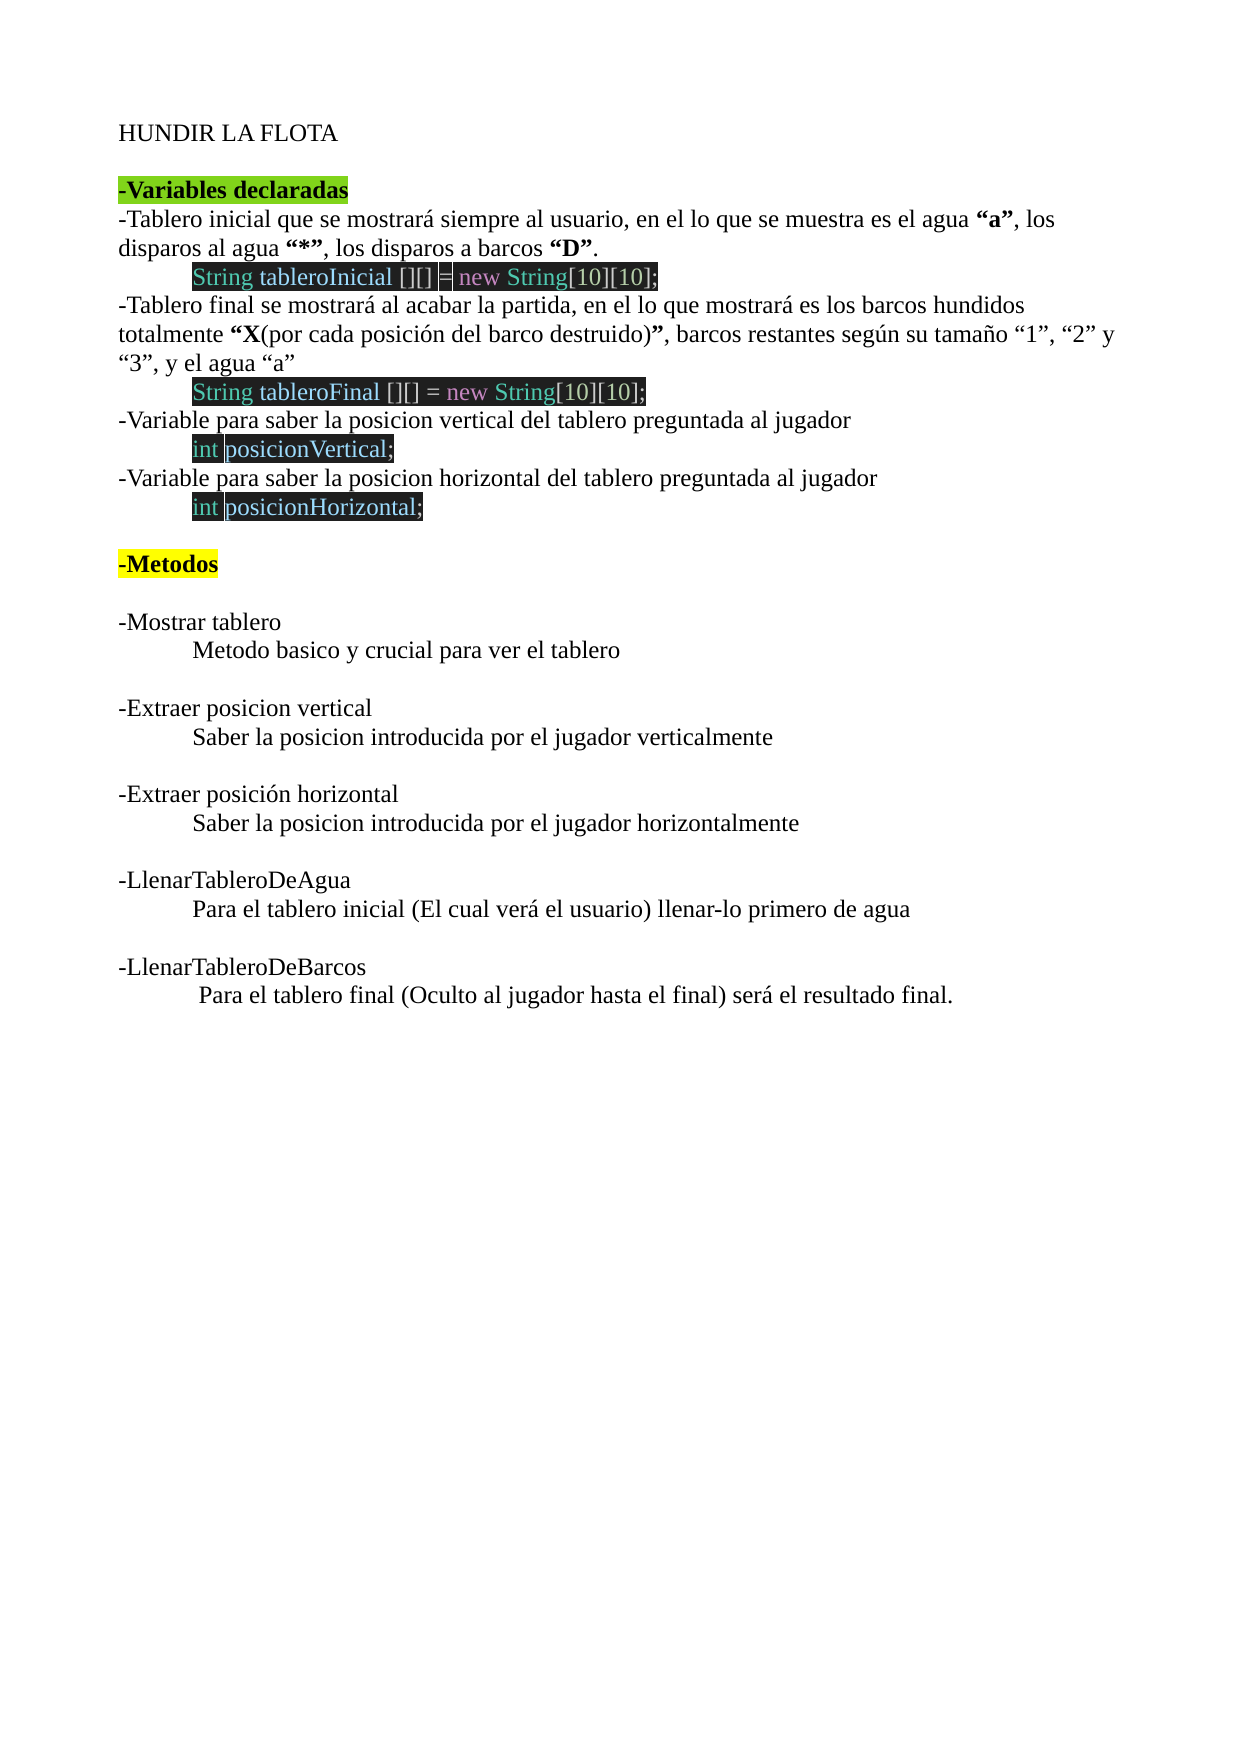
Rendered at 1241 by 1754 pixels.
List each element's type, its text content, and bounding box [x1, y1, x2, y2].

text -Variable para saber la posicion horizontal del tablero preguntada al jugador [118, 463, 1122, 492]
text -LlenarTableroDeBarcos [118, 952, 1122, 981]
text -LlenarTableroDeAgua [118, 866, 1122, 894]
text -Metodos [118, 549, 1122, 578]
text String tableroFinal [][] = new String[10][10]; [118, 377, 1122, 406]
text -Mostrar tablero [118, 607, 1122, 636]
text -Tablero final se mostrará al acabar la partida, en el lo que mostrará es los barcos hundidos totalmente “X(por cada posición del barco destruido)”, barcos restantes según su tamaño “1”, “2” y “3”, y el agua “a” [118, 291, 1122, 377]
text Metodo basico y crucial para ver el tablero [118, 636, 1122, 664]
text Saber la posicion introducida por el jugador verticalmente [118, 722, 1122, 751]
text -Tablero inicial que se mostrará siempre al usuario, en el lo que se muestra es el agua “a”, los disparos al agua “*”, los disparos a barcos “D”. [118, 204, 1122, 262]
text -Variable para saber la posicion vertical del tablero preguntada al jugador [118, 406, 1122, 434]
text HUNDIR LA FLOTA [118, 118, 1122, 147]
text -Variables declaradas [118, 176, 1122, 204]
text int posicionVertical; [118, 434, 1122, 463]
text Para el tablero inicial (El cual verá el usuario) llenar-lo primero de agua [118, 894, 1122, 923]
text String tableroInicial [][] = new String[10][10]; [118, 262, 1122, 291]
text -Extraer posicion vertical [118, 693, 1122, 722]
text -Extraer posición horizontal [118, 779, 1122, 808]
text Para el tablero final (Oculto al jugador hasta el final) será el resultado final. [118, 981, 1122, 1009]
text Saber la posicion introducida por el jugador horizontalmente [118, 808, 1122, 837]
text int posicionHorizontal; [118, 492, 1122, 521]
